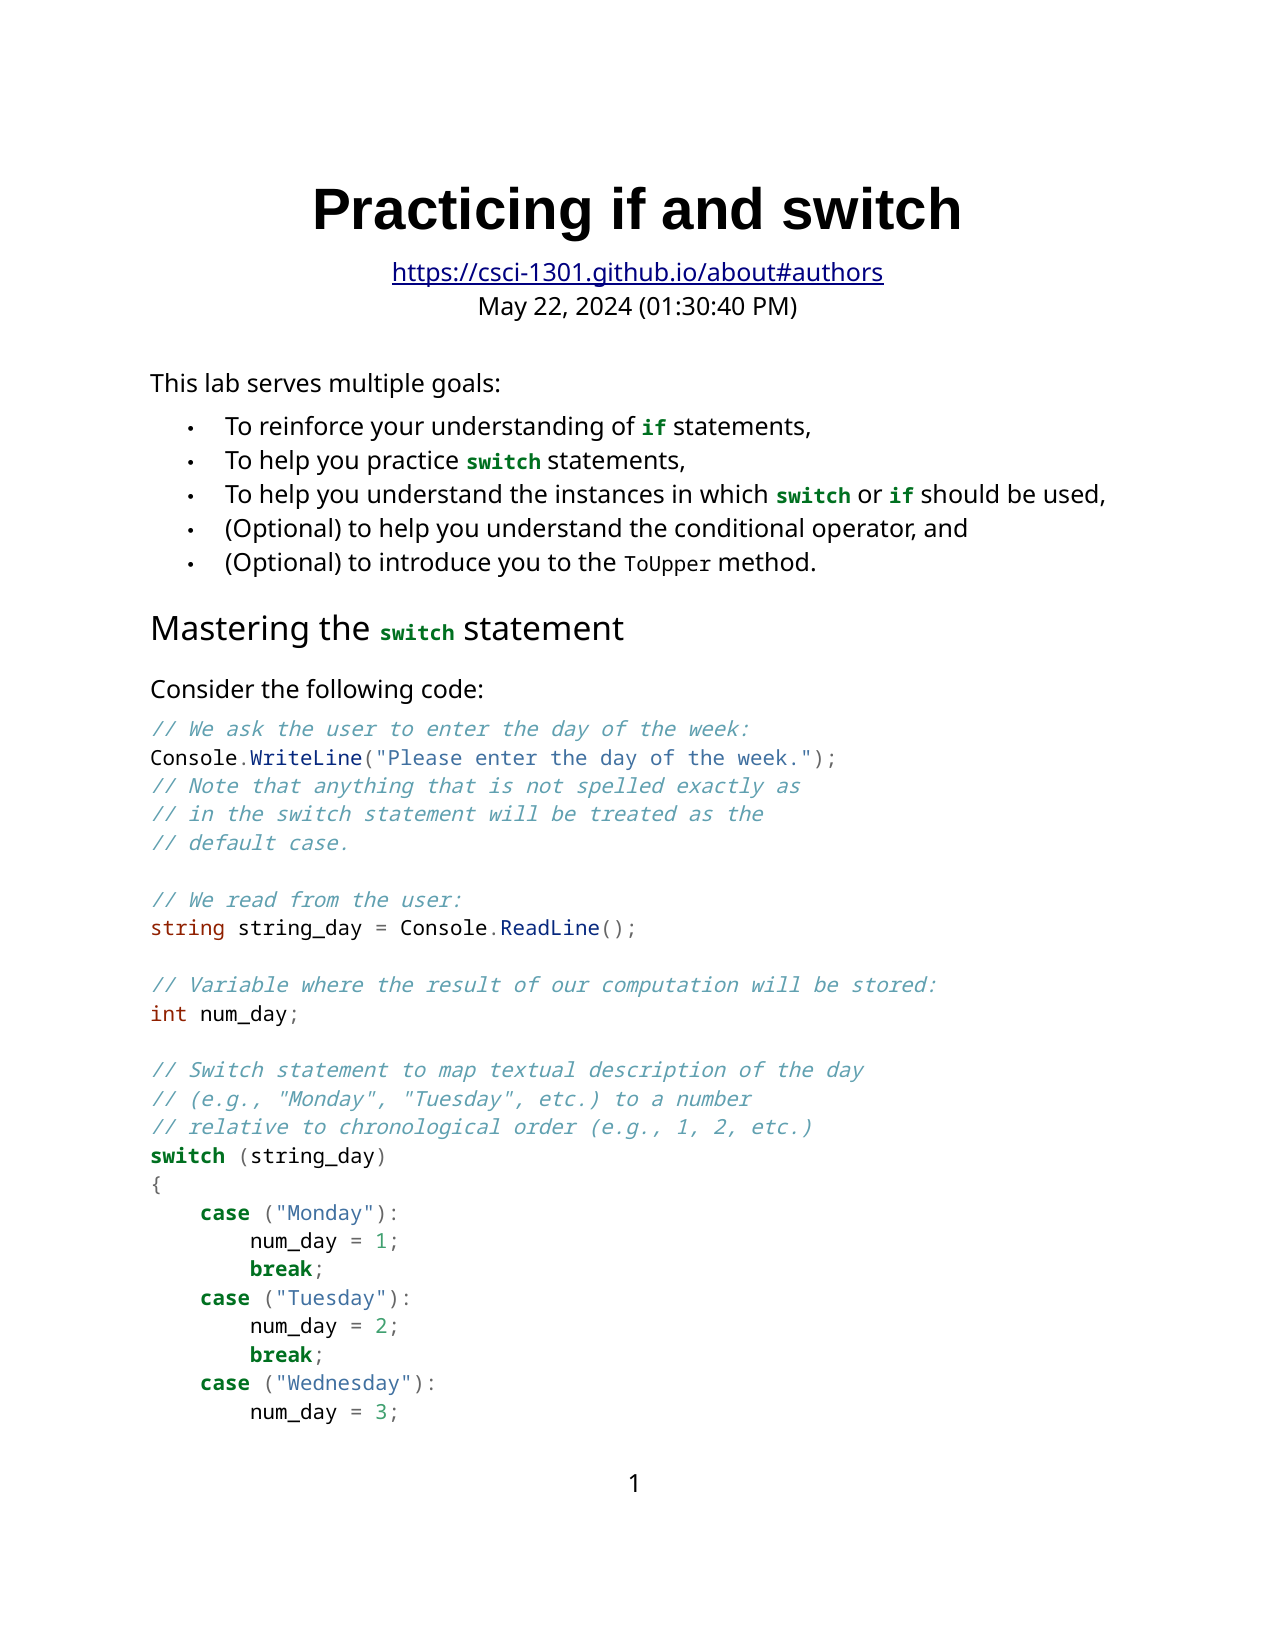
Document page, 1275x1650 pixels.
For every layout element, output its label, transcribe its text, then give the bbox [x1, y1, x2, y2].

text case ("Tuesday"): [150, 1283, 1125, 1311]
text num_day = 1; [150, 1226, 1125, 1254]
title Practicing if and switch [150, 175, 1125, 242]
text May 22, 2024 (01:30:40 PM) [150, 289, 1125, 323]
list To reinforce your understanding of if statements, [187, 409, 1125, 443]
text case ("Monday"): [150, 1198, 1125, 1226]
text case ("Wednesday"): [150, 1368, 1125, 1397]
text // in the switch statement will be treated as the [150, 799, 1125, 828]
text num_day = 2; [150, 1311, 1125, 1340]
list To help you understand the instances in which switch or if should be used, [187, 477, 1125, 511]
list (Optional) to introduce you to the ToUpper method. [187, 545, 1125, 579]
list (Optional) to help you understand the conditional operator, and [187, 511, 1125, 545]
text { [150, 1169, 1125, 1198]
text switch (string_day) [150, 1141, 1125, 1169]
text // We read from the user: [150, 885, 1125, 913]
text This lab serves multiple goals: [150, 366, 1125, 400]
text // (e.g., "Monday", "Tuesday", etc.) to a number [150, 1084, 1125, 1112]
text // Note that anything that is not spelled exactly as [150, 771, 1125, 799]
text // relative to chronological order (e.g., 1, 2, etc.) [150, 1112, 1125, 1141]
text num_day = 3; [150, 1397, 1125, 1425]
text // Variable where the result of our computation will be stored: [150, 970, 1125, 999]
text string string_day = Console.ReadLine(); [150, 913, 1125, 942]
text Console.WriteLine("Please enter the day of the week."); [150, 743, 1125, 771]
subtitle Mastering the switch statement [150, 604, 1125, 650]
text break; [150, 1340, 1125, 1368]
text https://csci-1301.github.io/about#authors [150, 254, 1125, 289]
text // Switch statement to map textual description of the day [150, 1056, 1125, 1084]
text int num_day; [150, 999, 1125, 1027]
text Consider the following code: [150, 671, 1125, 705]
list To help you practice switch statements, [187, 443, 1125, 477]
text // We ask the user to enter the day of the week: [150, 714, 1125, 743]
text // default case. [150, 828, 1125, 856]
text break; [150, 1254, 1125, 1283]
